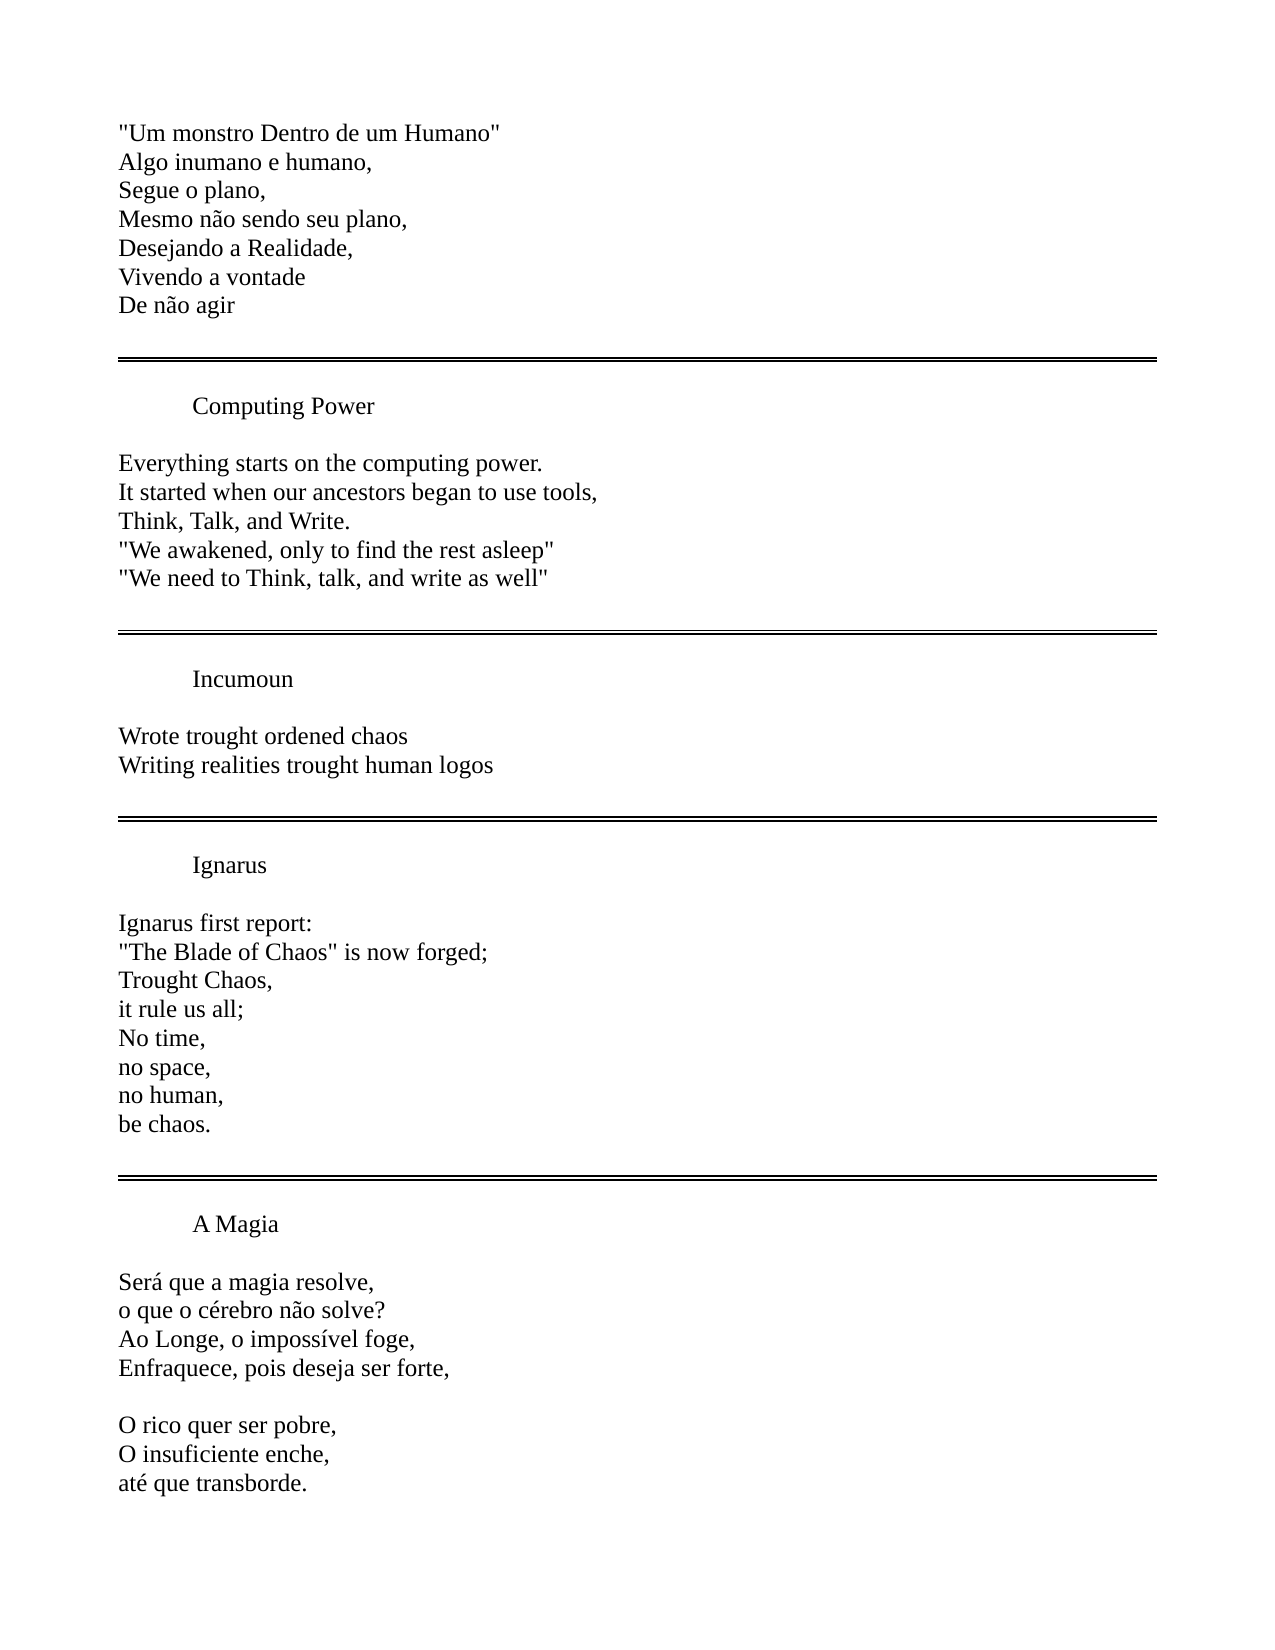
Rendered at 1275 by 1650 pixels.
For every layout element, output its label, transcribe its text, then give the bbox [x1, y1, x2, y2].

text Think, Talk, and Write. [118, 506, 1157, 535]
text até que transborde. [118, 1468, 1157, 1497]
text Ignarus [118, 850, 1157, 879]
text no human, [118, 1080, 1157, 1109]
text Everything starts on the computing power. [118, 448, 1157, 477]
text "We awakened, only to find the rest asleep" [118, 535, 1157, 563]
text O insuficiente enche, [118, 1439, 1157, 1468]
text Ignarus first report: [118, 908, 1157, 937]
text Ao Longe, o impossível foge, [118, 1324, 1157, 1353]
text It started when our ancestors began to use tools, [118, 477, 1157, 506]
text Trought Chaos, [118, 965, 1157, 994]
text Enfraquece, pois deseja ser forte, [118, 1353, 1157, 1382]
text "The Blade of Chaos" is now forged; [118, 937, 1157, 965]
text it rule us all; [118, 994, 1157, 1023]
text "We need to Think, talk, and write as well" [118, 563, 1157, 592]
text Segue o plano, [118, 176, 1157, 204]
text Wrote trought ordened chaos [118, 721, 1157, 750]
text De não agir [118, 291, 1157, 319]
text No time, [118, 1023, 1157, 1052]
text Algo inumano e humano, [118, 147, 1157, 176]
text o que o cérebro não solve? [118, 1296, 1157, 1324]
text Vivendo a vontade [118, 262, 1157, 291]
text Será que a magia resolve, [118, 1267, 1157, 1296]
text no space, [118, 1052, 1157, 1080]
text be chaos. [118, 1109, 1157, 1138]
text Incumoun [118, 664, 1157, 692]
text Desejando a Realidade, [118, 233, 1157, 262]
text Computing Power [118, 391, 1157, 420]
text O rico quer ser pobre, [118, 1411, 1157, 1439]
text "Um monstro Dentro de um Humano" [118, 118, 1157, 147]
text A Magia [118, 1209, 1157, 1238]
text Writing realities trought human logos [118, 750, 1157, 779]
text Mesmo não sendo seu plano, [118, 204, 1157, 233]
